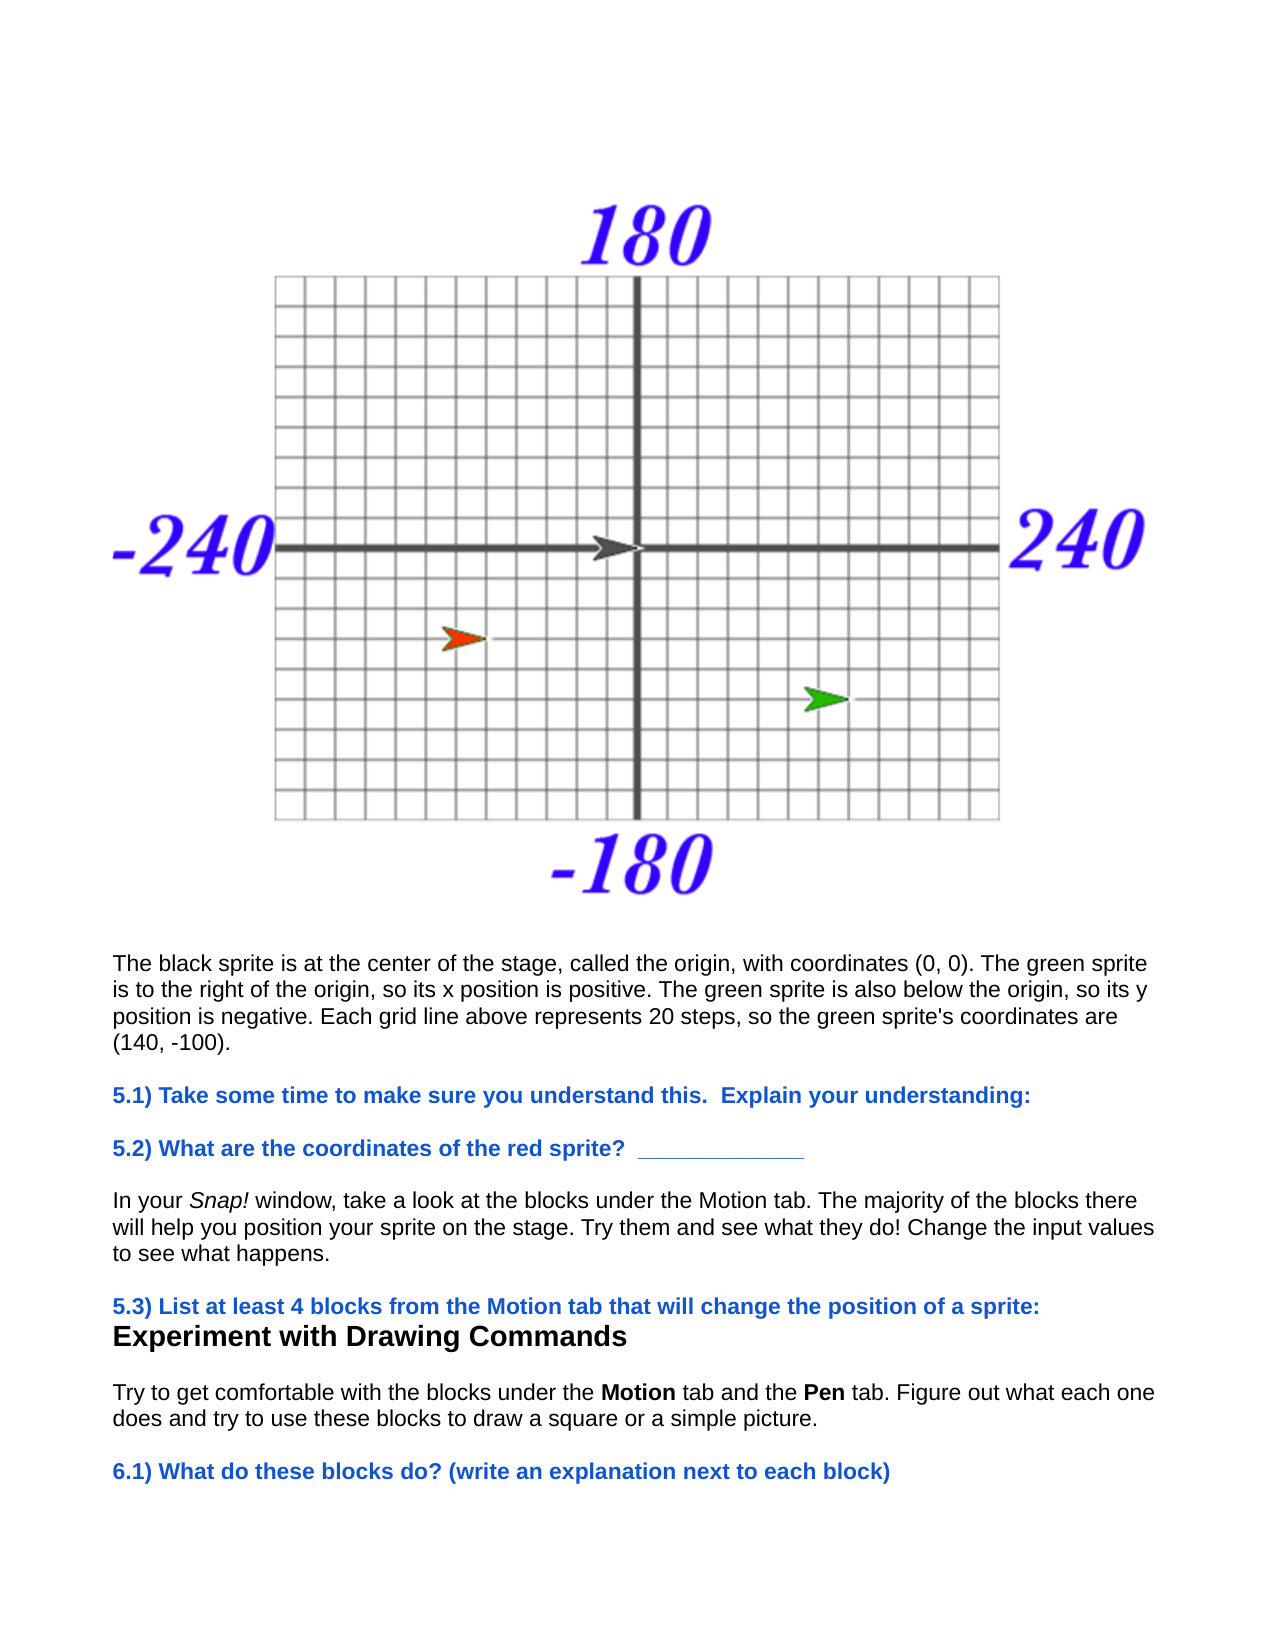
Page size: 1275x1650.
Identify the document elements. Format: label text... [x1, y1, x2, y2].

text 5.1) Take some time to make sure you understand this. Explain your understanding: [112, 1082, 1162, 1108]
text In your Snap! window, take a look at the blocks under the Motion tab. The majority of the blocks there will help you position your sprite on the stage. Try them and see what they do! Change the input values to see what happens. [112, 1187, 1162, 1266]
text 6.1) What do these blocks do? (write an explanation next to each block) [112, 1458, 1162, 1484]
text 5.2) What are the coordinates of the red sprite? _____________ [112, 1134, 1162, 1161]
subtitle Experiment with Drawing Commands [112, 1319, 1162, 1352]
text The black sprite is at the center of the stage, called the origin, with coordinates (0, 0). The green sprite is to the right of the origin, so its x position is positive. The green sprite is also below the origin, so its y position is negative. Each grid line above represents 20 steps, so the green sprite's coordinates are (140, -100). [112, 950, 1162, 1055]
text 5.3) List at least 4 blocks from the Motion tab that will change the position of a sprite: [112, 1293, 1162, 1319]
picture [112, 150, 1163, 950]
text Try to get comfortable with the blocks under the Motion tab and the Pen tab. Figure out what each one does and try to use these blocks to draw a square or a simple picture. [112, 1379, 1162, 1432]
